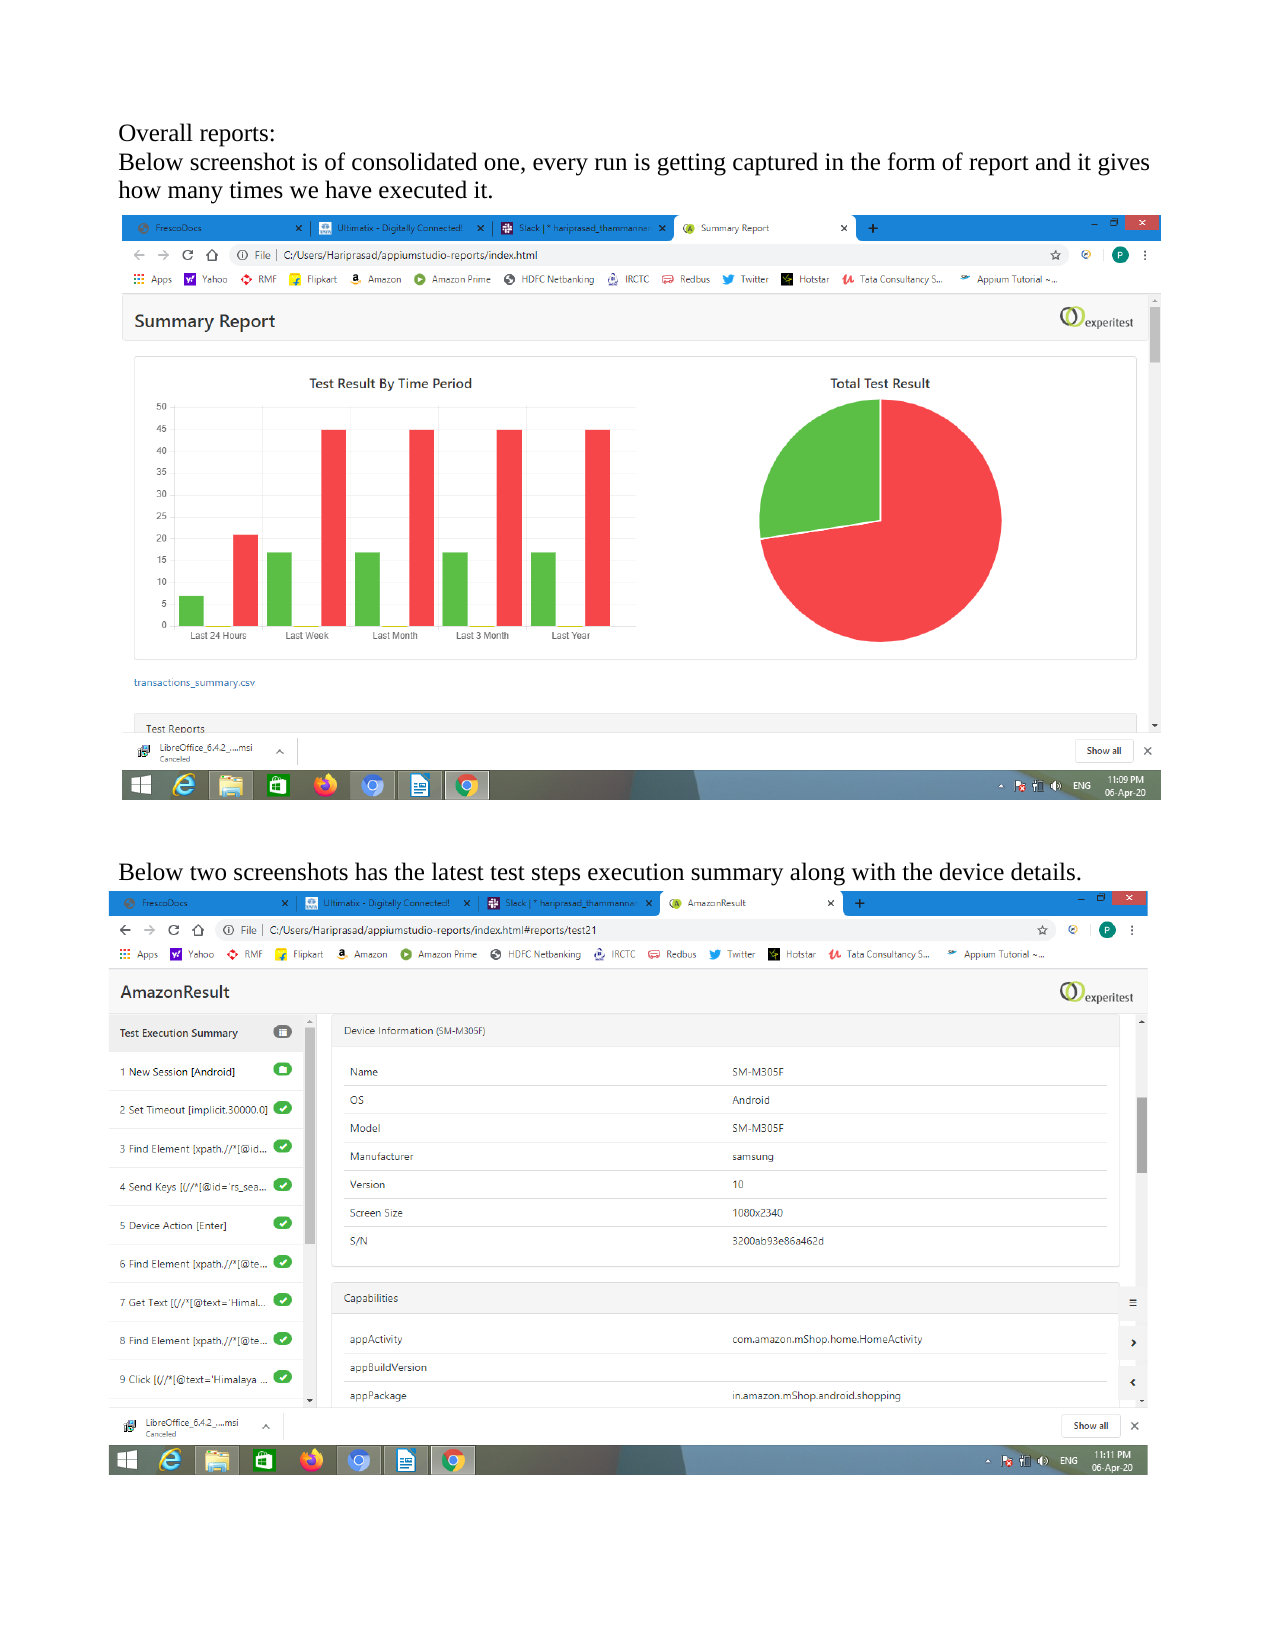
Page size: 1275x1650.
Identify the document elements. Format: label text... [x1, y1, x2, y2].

text Below screenshot is of consolidated one, every run is getting captured in the form of report and it gives how many times we have executed it. [118, 147, 1157, 204]
picture [122, 215, 1161, 800]
text Overall reports: [118, 118, 1157, 147]
picture [108, 891, 1148, 1475]
text Below two screenshots has the latest test steps execution summary along with the device details. [118, 857, 1157, 886]
